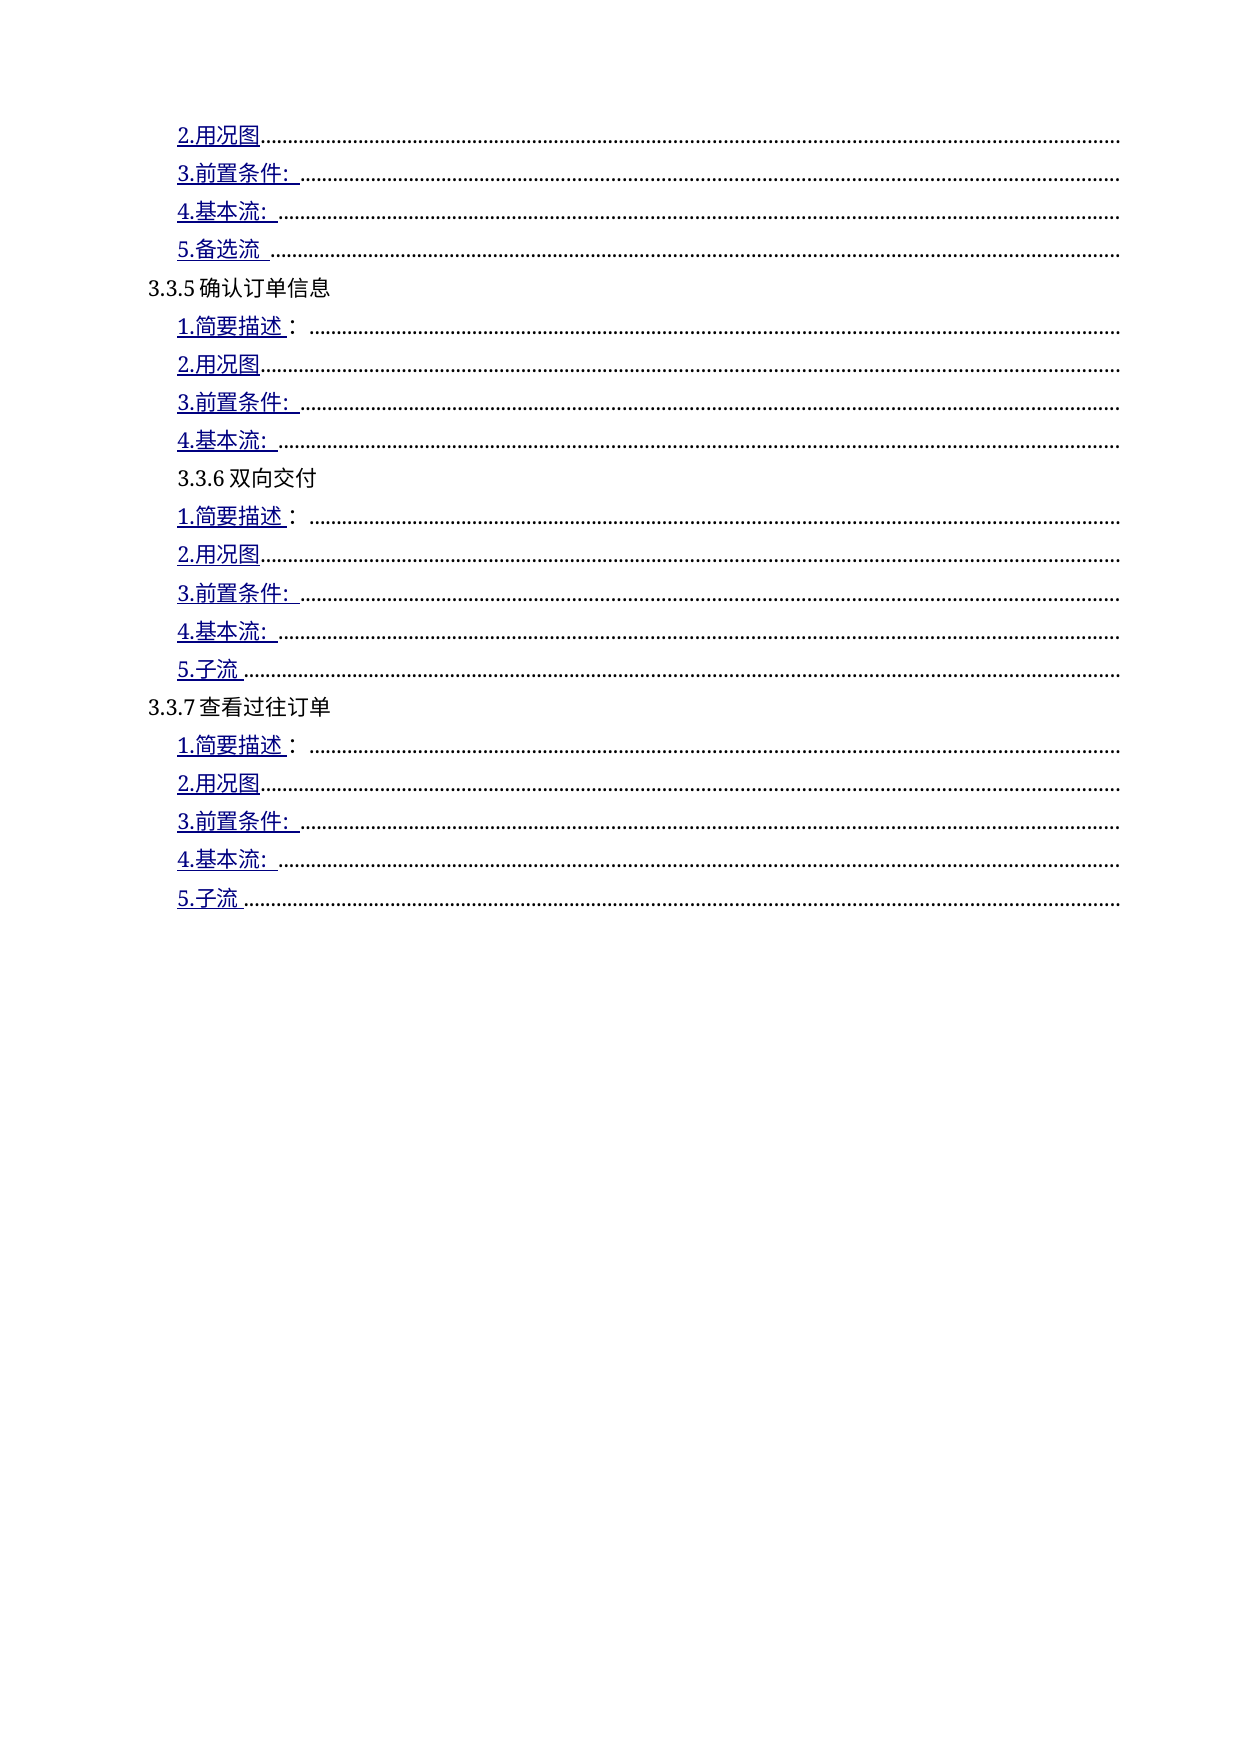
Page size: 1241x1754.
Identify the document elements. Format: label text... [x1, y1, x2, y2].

text 2.用况图 [177, 118, 1122, 150]
text 3.前置条件: [177, 156, 1122, 188]
text 4.基本流: [177, 194, 1122, 226]
text 3.前置条件: [177, 576, 1122, 607]
text 5.子流 [177, 652, 1122, 684]
text 3.前置条件: [177, 804, 1122, 836]
text 1.简要描述 ： [177, 728, 1122, 760]
text 3.3.6双向交付 [177, 461, 1122, 493]
text 2.用况图 [177, 766, 1122, 798]
text 4.基本流: [177, 842, 1122, 874]
text 2.用况图 [177, 537, 1122, 569]
text 3.3.5确认订单信息 [148, 271, 1122, 302]
text 1.简要描述 ： [177, 499, 1122, 531]
text 1.简要描述 ： [177, 309, 1122, 341]
text 3.3.7查看过往订单 [148, 690, 1122, 722]
text 5.备选流 [177, 232, 1122, 264]
text 4.基本流: [177, 614, 1122, 646]
text 2.用况图 [177, 347, 1122, 379]
text 4.基本流: [177, 423, 1122, 455]
text 3.前置条件: [177, 385, 1122, 417]
text 5.子流 [177, 881, 1122, 912]
